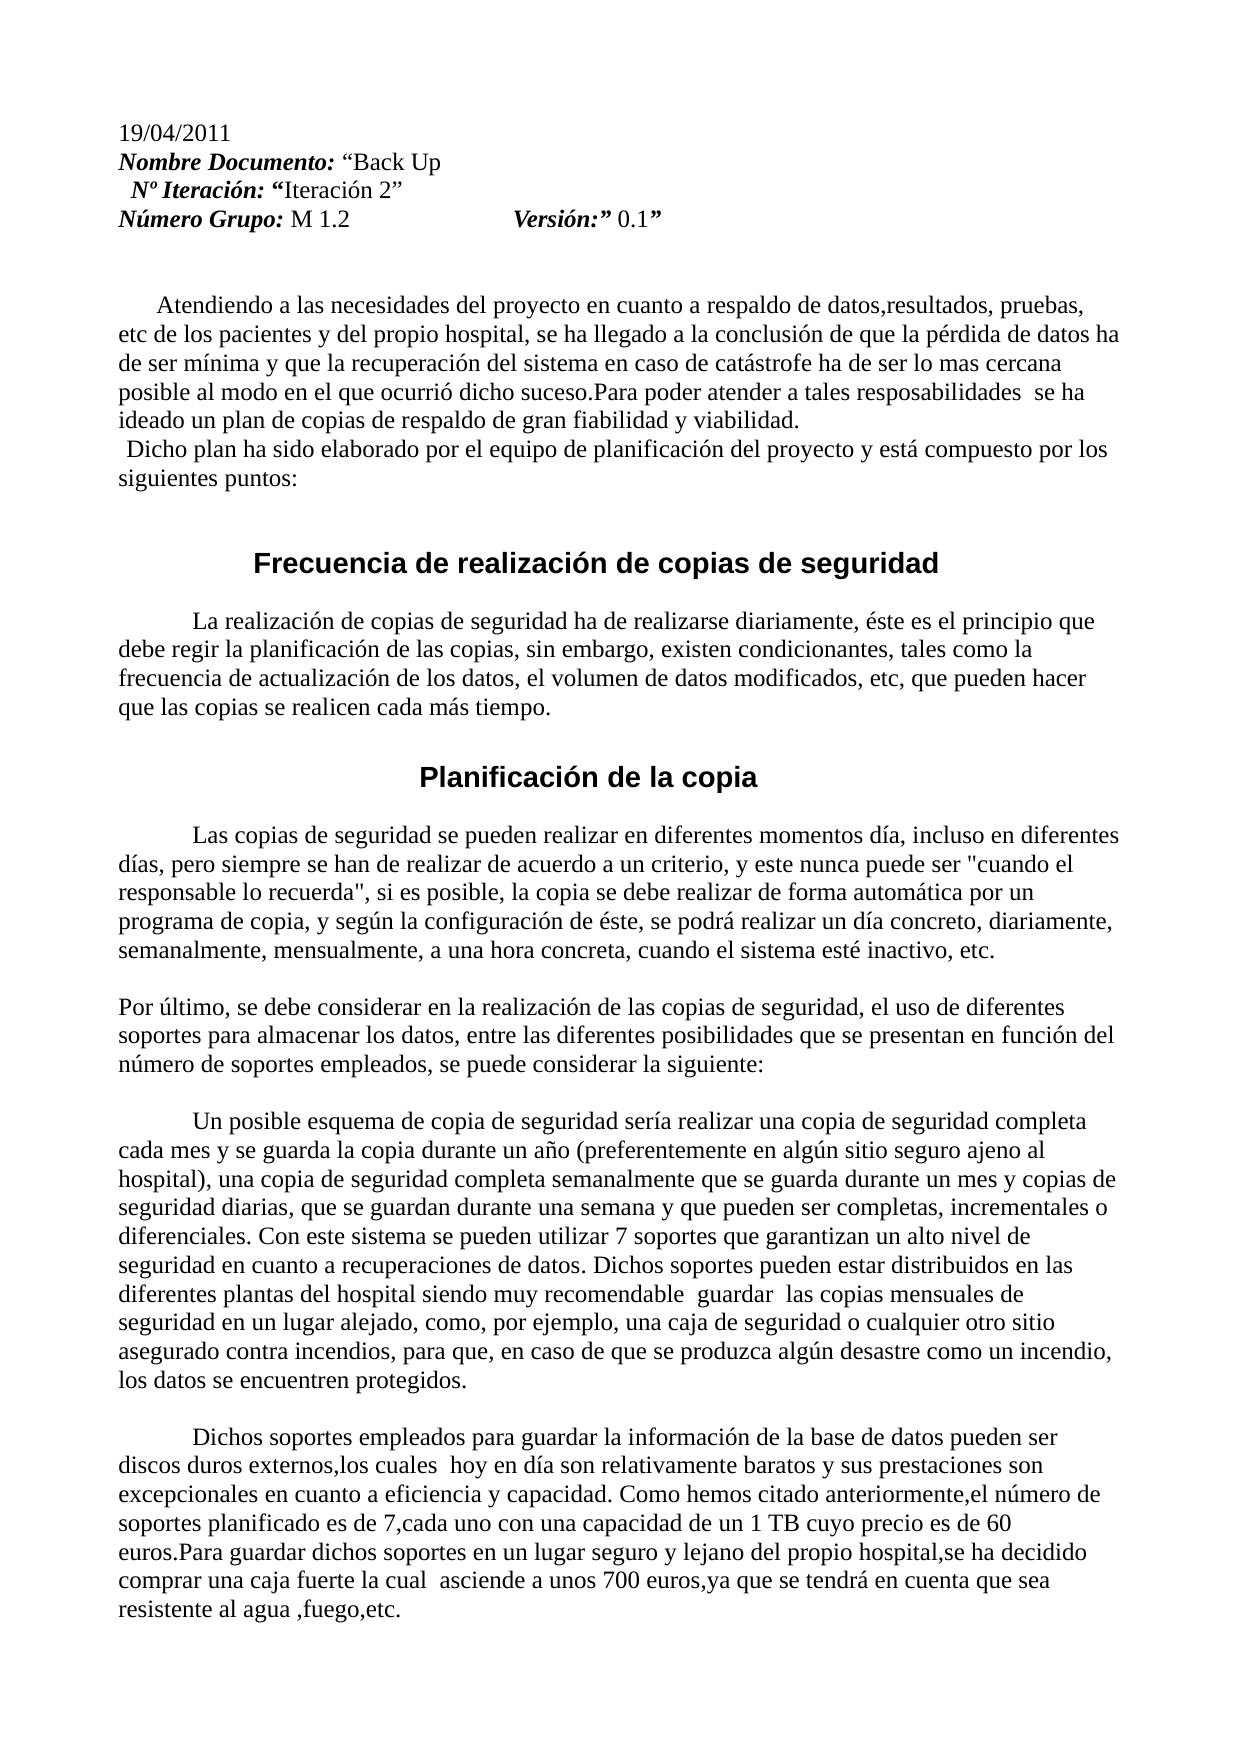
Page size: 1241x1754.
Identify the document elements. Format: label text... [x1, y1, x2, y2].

text Dicho plan ha sido elaborado por el equipo de planificación del proyecto y está compuesto por los siguientes puntos: [118, 434, 1122, 492]
text Las copias de seguridad se pueden realizar en diferentes momentos día, incluso en diferentes días, pero siempre se han de realizar de acuerdo a un criterio, y este nunca puede ser "cuando el responsable lo recuerda", si es posible, la copia se debe realizar de forma automática por un programa de copia, y según la configuración de éste, se podrá realizar un día concreto, diariamente, semanalmente, mensualmente, a una hora concreta, cuando el sistema esté inactivo, etc. [118, 820, 1122, 964]
text Nº Iteración: “Iteración 2” [118, 176, 1122, 204]
text 19/04/2011 [118, 118, 1122, 147]
text Un posible esquema de copia de seguridad sería realizar una copia de seguridad completa cada mes y se guarda la copia durante un año (preferentemente en algún sitio seguro ajeno al hospital), una copia de seguridad completa semanalmente que se guarda durante un mes y copias de seguridad diarias, que se guardan durante una semana y que pueden ser completas, incrementales o diferenciales. Con este sistema se pueden utilizar 7 soportes que garantizan un alto nivel de seguridad en cuanto a recuperaciones de datos. Dichos soportes pueden estar distribuidos en las diferentes plantas del hospital siendo muy recomendable guardar las copias mensuales de seguridad en un lugar alejado, como, por ejemplo, una caja de seguridad o cualquier otro sitio asegurado contra incendios, para que, en caso de que se produzca algún desastre como un incendio, los datos se encuentren protegidos. [118, 1106, 1122, 1394]
text Por último, se debe considerar en la realización de las copias de seguridad, el uso de diferentes soportes para almacenar los datos, entre las diferentes posibilidades que se presentan en función del número de soportes empleados, se puede considerar la siguiente: [118, 992, 1122, 1078]
text Atendiendo a las necesidades del proyecto en cuanto a respaldo de datos,resultados, pruebas, [118, 291, 1122, 319]
subtitle Planificación de la copia [118, 760, 1122, 793]
text Dichos soportes empleados para guardar la información de la base de datos pueden ser discos duros externos,los cuales hoy en día son relativamente baratos y sus prestaciones son excepcionales en cuanto a eficiencia y capacidad. Como hemos citado anteriormente,el número de soportes planificado es de 7,cada uno con una capacidad de un 1 TB cuyo precio es de 60 euros.Para guardar dichos soportes en un lugar seguro y lejano del propio hospital,se ha decidido comprar una caja fuerte la cual asciende a unos 700 euros,ya que se tendrá en cuenta que sea resistente al agua ,fuego,etc. [118, 1422, 1122, 1623]
text etc de los pacientes y del propio hospital, se ha llegado a la conclusión de que la pérdida de datos ha de ser mínima y que la recuperación del sistema en caso de catástrofe ha de ser lo mas cercana posible al modo en el que ocurrió dicho suceso.Para poder atender a tales resposabilidades se ha ideado un plan de copias de respaldo de gran fiabilidad y viabilidad. [118, 319, 1122, 434]
text La realización de copias de seguridad ha de realizarse diariamente, éste es el principio que debe regir la planificación de las copias, sin embargo, existen condicionantes, tales como la frecuencia de actualización de los datos, el volumen de datos modificados, etc, que pueden hacer que las copias se realicen cada más tiempo. [118, 606, 1122, 721]
text Número Grupo: M 1.2 Versión:” 0.1” [118, 204, 1122, 233]
text Nombre Documento: “Back Up [118, 147, 1122, 176]
subtitle Frecuencia de realización de copias de seguridad [118, 546, 1122, 579]
